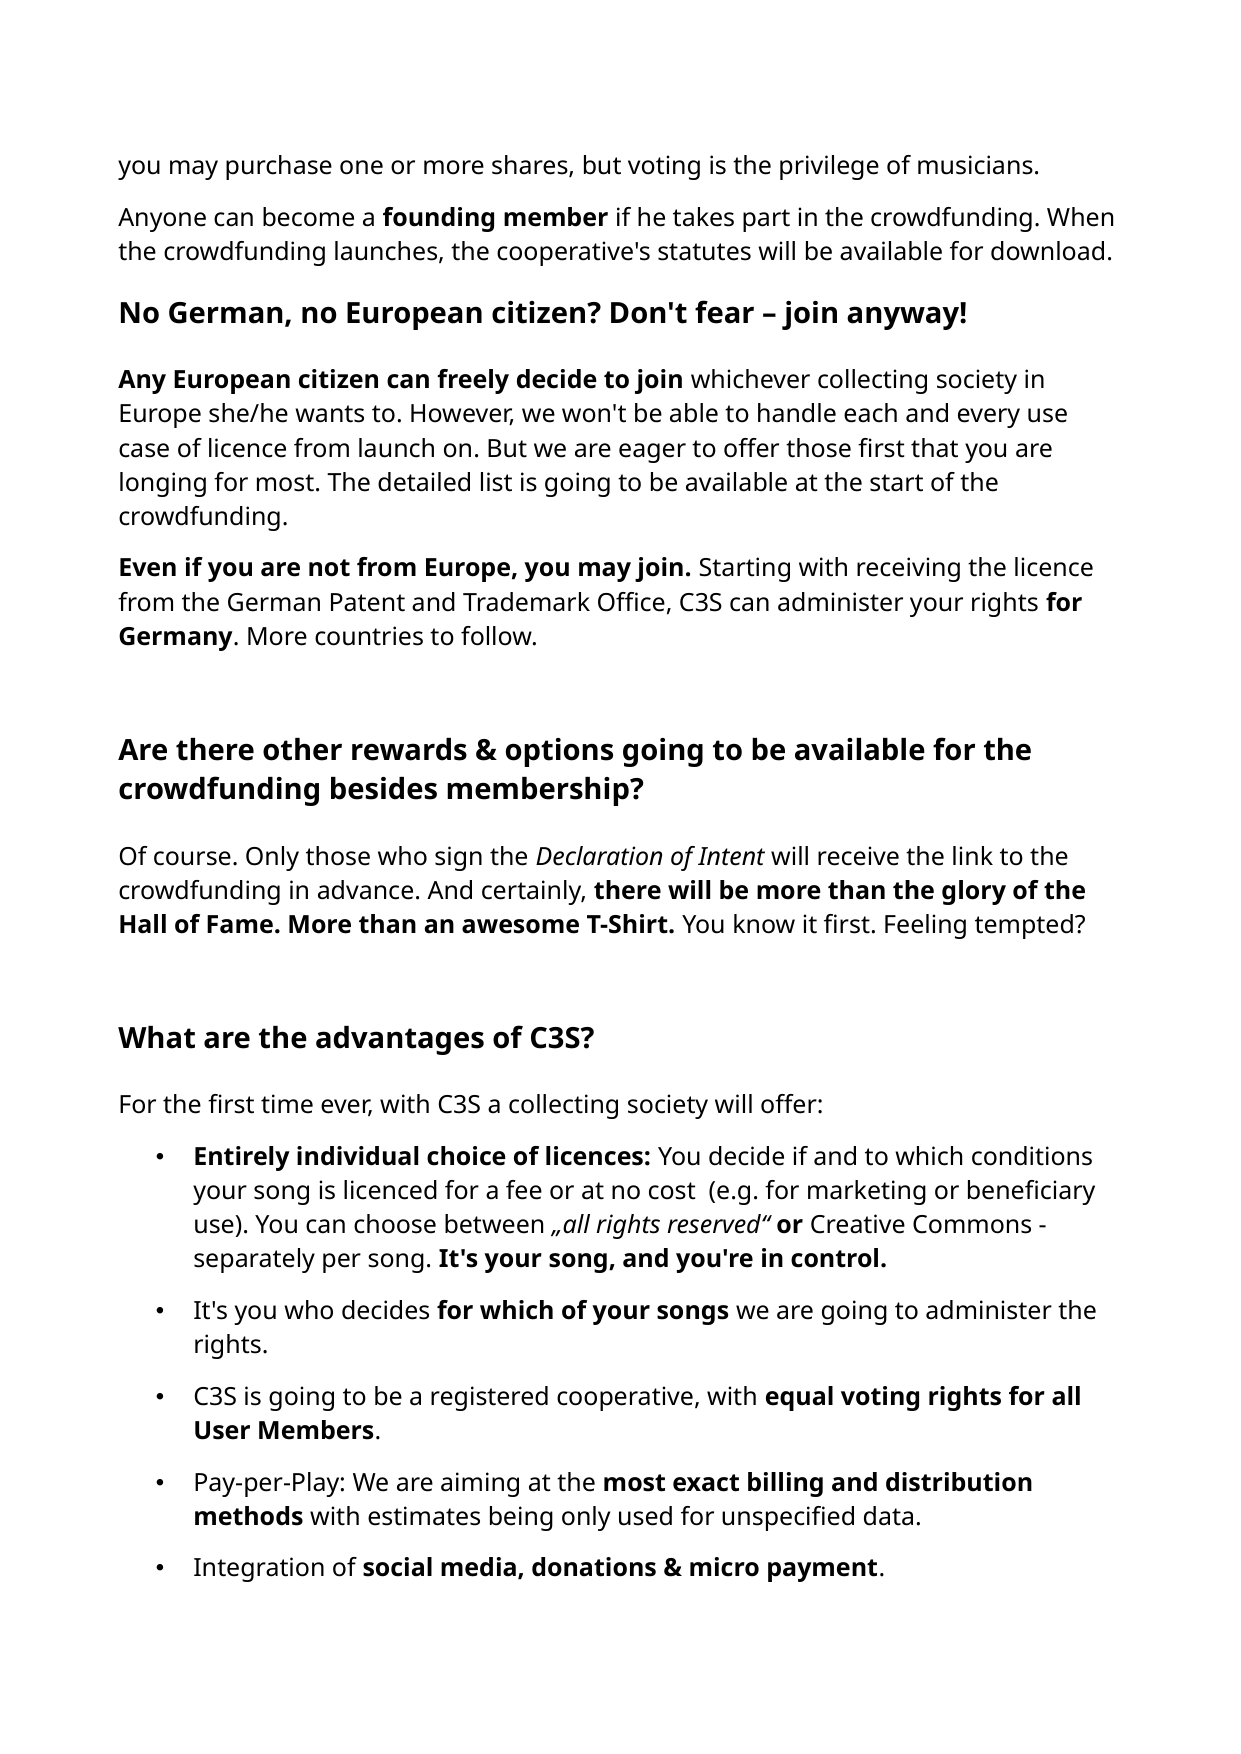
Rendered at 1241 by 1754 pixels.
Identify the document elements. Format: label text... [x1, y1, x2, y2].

list It's you who decides for which of your songs we are going to administer the rights. [156, 1293, 1122, 1361]
subtitle No German, no European citizen? Don't fear – join anyway! [118, 292, 1122, 332]
list Integration of social media, donations & micro payment. [156, 1550, 1122, 1584]
text Even if you are not from Europe, you may join. Starting with receiving the licence from the German Patent and Trademark Office, C3S can administer your rights for Germany. More countries to follow. [118, 550, 1122, 652]
list Entirely individual choice of licences: You decide if and to which conditions your song is licenced for a fee or at no cost (e.g. for marketing or beneficiary use). You can choose between „all rights reserved“ or Creative Commons - separately per song. It's your song, and you're in control. [156, 1139, 1122, 1275]
list Pay-per-Play: We are aiming at the most exact billing and distribution methods with estimates being only used for unspecified data. [156, 1464, 1122, 1532]
text Any European citizen can freely decide to join whichever collecting society in Europe she/he wants to. However, we won't be able to handle each and every use case of licence from launch on. But we are eager to offer those first that you are longing for most. The detailed list is going to be available at the start of the crowdfunding. [118, 362, 1122, 532]
text Anyone can become a founding member if he takes part in the crowdfunding. When the crowdfunding launches, the cooperative's statutes will be available for download. [118, 199, 1122, 267]
text For the first time ever, with C3S a collecting society will offer: [118, 1087, 1122, 1121]
subtitle What are the advantages of C3S? [118, 1017, 1122, 1057]
text Of course. Only those who sign the Declaration of Intent will receive the link to the crowdfunding in advance. And certainly, there will be more than the glory of the Hall of Fame. More than an awesome T-Shirt. You know it first. Feeling tempted? [118, 838, 1122, 941]
subtitle Are there other rewards & options going to be available for the crowdfunding besides membership? [118, 729, 1122, 808]
text you may purchase one or more shares, but voting is the privilege of musicians. [118, 148, 1122, 182]
list C3S is going to be a registered cooperative, with equal voting rights for all User Members. [156, 1378, 1122, 1447]
